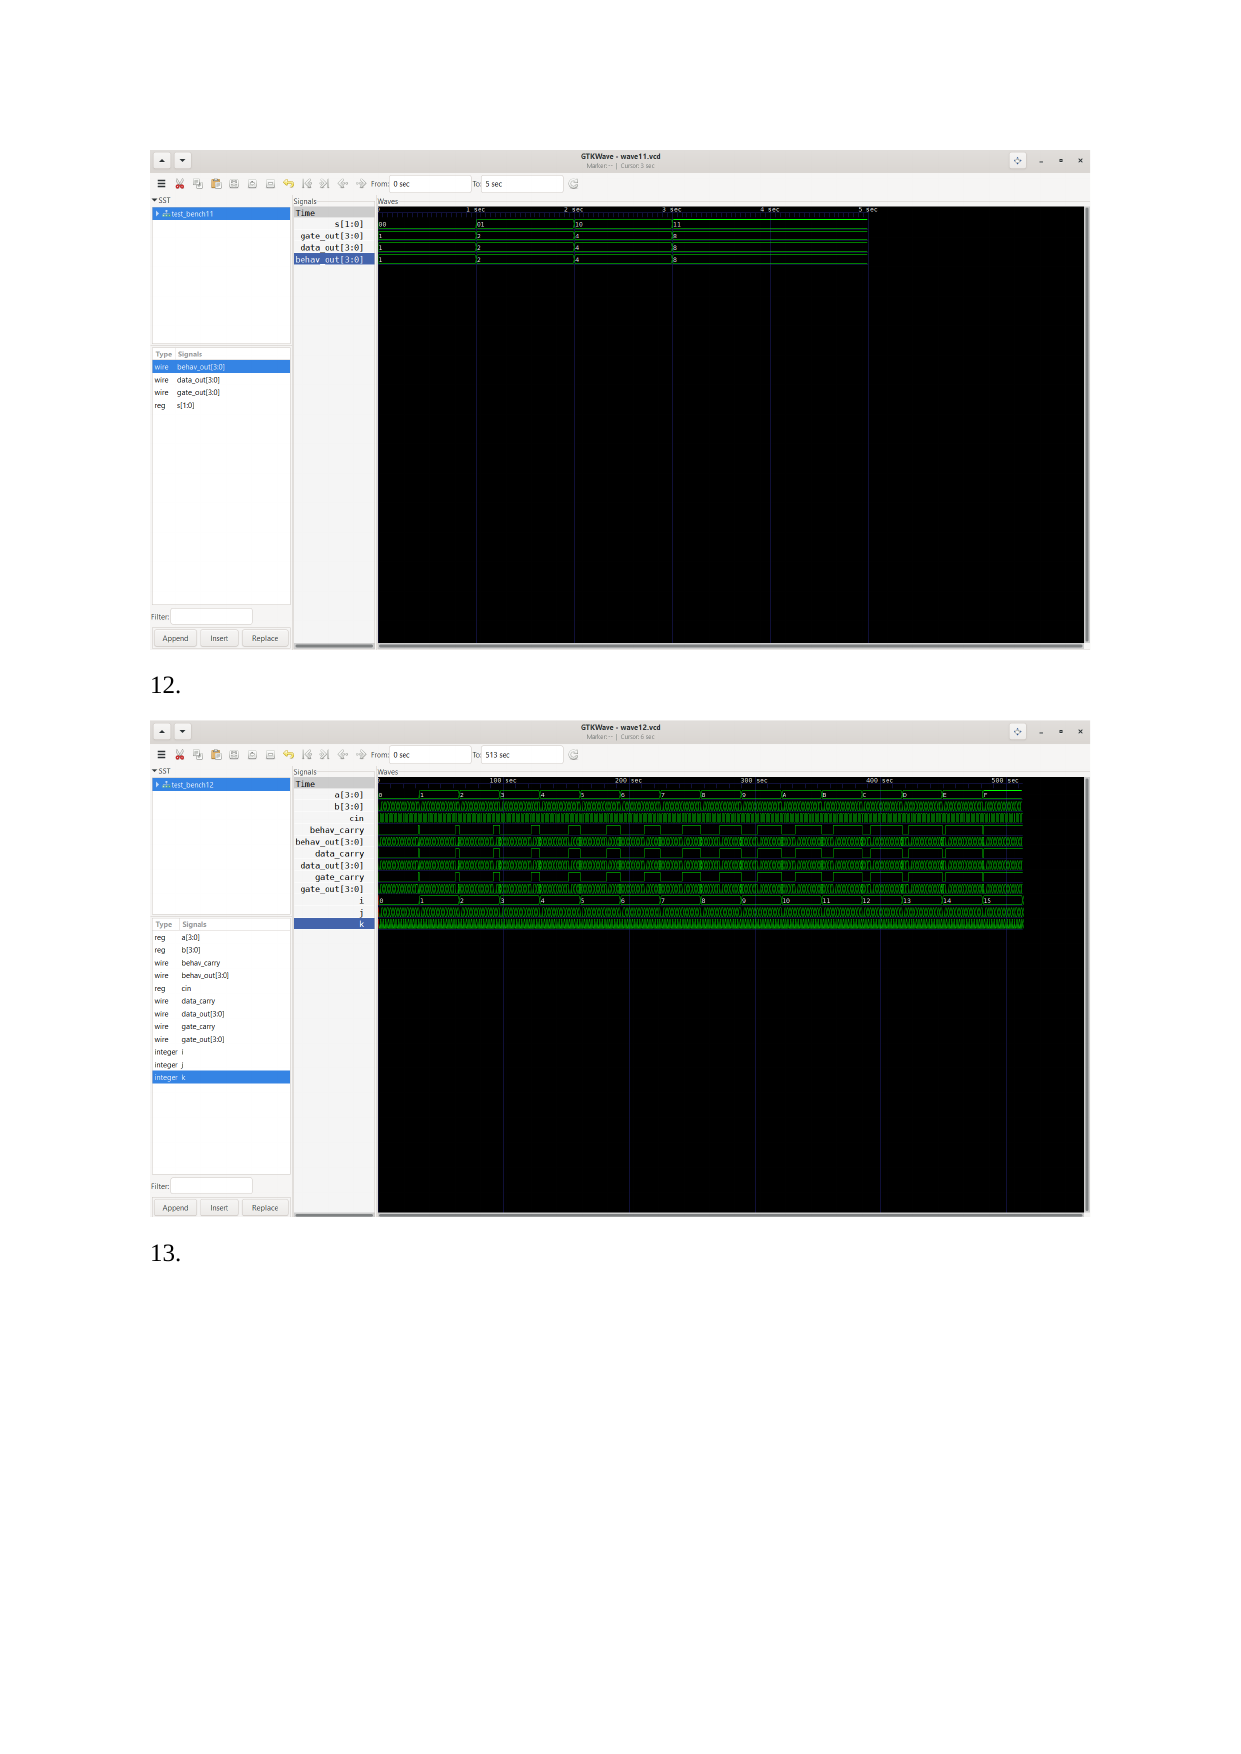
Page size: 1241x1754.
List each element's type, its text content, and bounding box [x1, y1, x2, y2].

text 12. [150, 670, 1090, 699]
text 13. [150, 1238, 1090, 1267]
